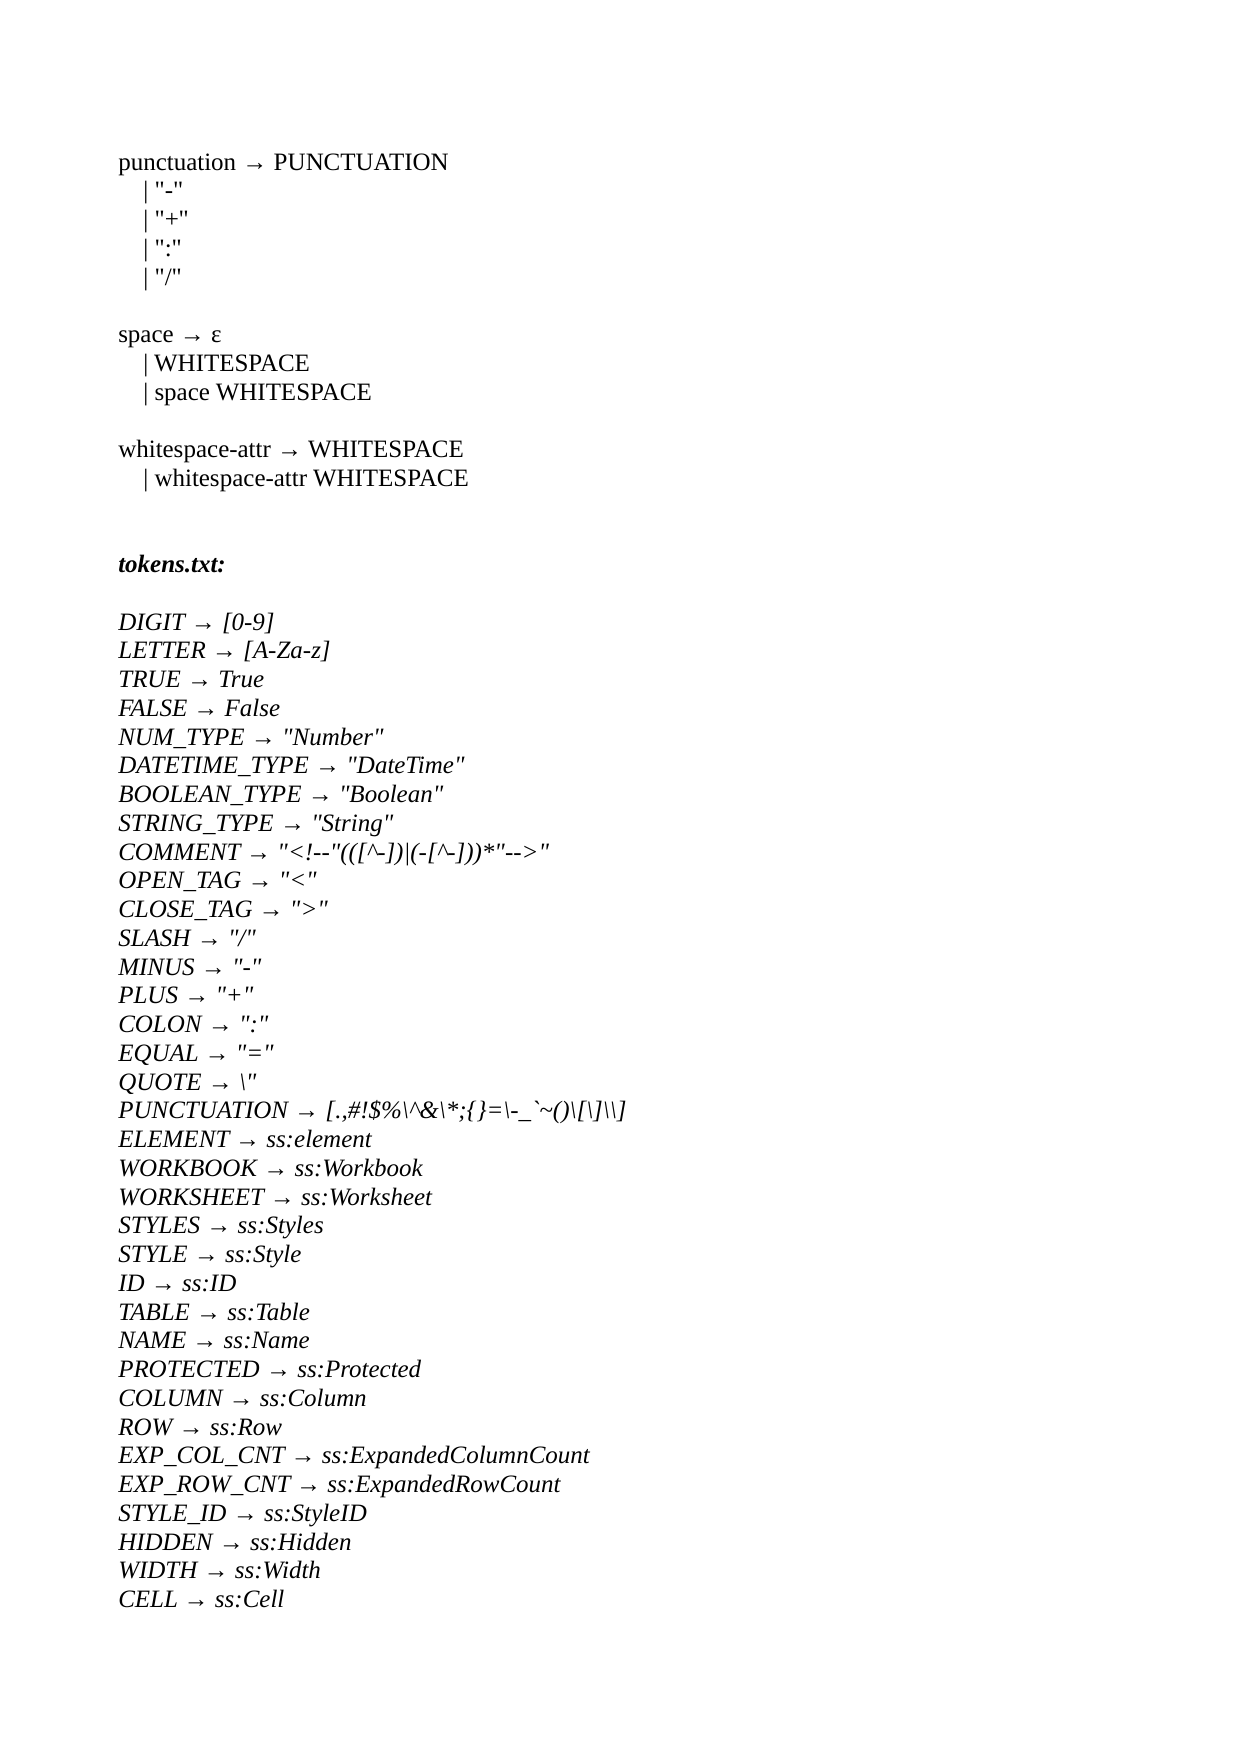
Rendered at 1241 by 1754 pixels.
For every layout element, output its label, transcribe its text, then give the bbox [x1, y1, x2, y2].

text STRING_TYPE → "String" [118, 808, 1122, 837]
text | WHITESPACE [118, 348, 1122, 377]
text EQUAL → "=" [118, 1038, 1122, 1067]
text HIDDEN → ss:Hidden [118, 1527, 1122, 1556]
text | space WHITESPACE [118, 377, 1122, 406]
text STYLE_ID → ss:StyleID [118, 1498, 1122, 1527]
text tokens.txt: [118, 549, 1122, 578]
text BOOLEAN_TYPE → "Boolean" [118, 779, 1122, 808]
text EXP_ROW_CNT → ss:ExpandedRowCount [118, 1469, 1122, 1498]
text PLUS → "+" [118, 981, 1122, 1009]
text ELEMENT → ss:element [118, 1124, 1122, 1153]
text DIGIT → [0-9] [118, 607, 1122, 636]
text WORKSHEET → ss:Worksheet [118, 1182, 1122, 1211]
text PROTECTED → ss:Protected [118, 1354, 1122, 1383]
text PUNCTUATION → [.,#!$%\^&\*;{}=\-_`~()\[\]\\] [118, 1096, 1122, 1124]
text COLUMN → ss:Column [118, 1383, 1122, 1412]
text LETTER → [A-Za-z] [118, 636, 1122, 664]
text WIDTH → ss:Width [118, 1556, 1122, 1584]
text | "/" [118, 262, 1122, 291]
text whitespace-attr → WHITESPACE [118, 434, 1122, 463]
text | "+" [118, 204, 1122, 233]
text COLON → ":" [118, 1009, 1122, 1038]
text WORKBOOK → ss:Workbook [118, 1153, 1122, 1182]
text MINUS → "-" [118, 952, 1122, 981]
text STYLES → ss:Styles [118, 1211, 1122, 1239]
text CLOSE_TAG → ">" [118, 894, 1122, 923]
text | ":" [118, 233, 1122, 262]
text | "-" [118, 176, 1122, 204]
text TABLE → ss:Table [118, 1297, 1122, 1326]
text ROW → ss:Row [118, 1412, 1122, 1441]
text CELL → ss:Cell [118, 1584, 1122, 1613]
text NAME → ss:Name [118, 1326, 1122, 1354]
text TRUE → True [118, 664, 1122, 693]
text punctuation → PUNCTUATION [118, 147, 1122, 176]
text DATETIME_TYPE → "DateTime" [118, 751, 1122, 779]
text space → ε [118, 319, 1122, 348]
text | whitespace-attr WHITESPACE [118, 463, 1122, 492]
text ID → ss:ID [118, 1268, 1122, 1297]
text QUOTE → \" [118, 1067, 1122, 1096]
text EXP_COL_CNT → ss:ExpandedColumnCount [118, 1441, 1122, 1469]
text STYLE → ss:Style [118, 1239, 1122, 1268]
text NUM_TYPE → "Number" [118, 722, 1122, 751]
text SLASH → "/" [118, 923, 1122, 952]
text COMMENT → "<!--"(([^-])|(-[^-]))*"-->" [118, 837, 1122, 866]
text FALSE → False [118, 693, 1122, 722]
text OPEN_TAG → "<" [118, 866, 1122, 894]
